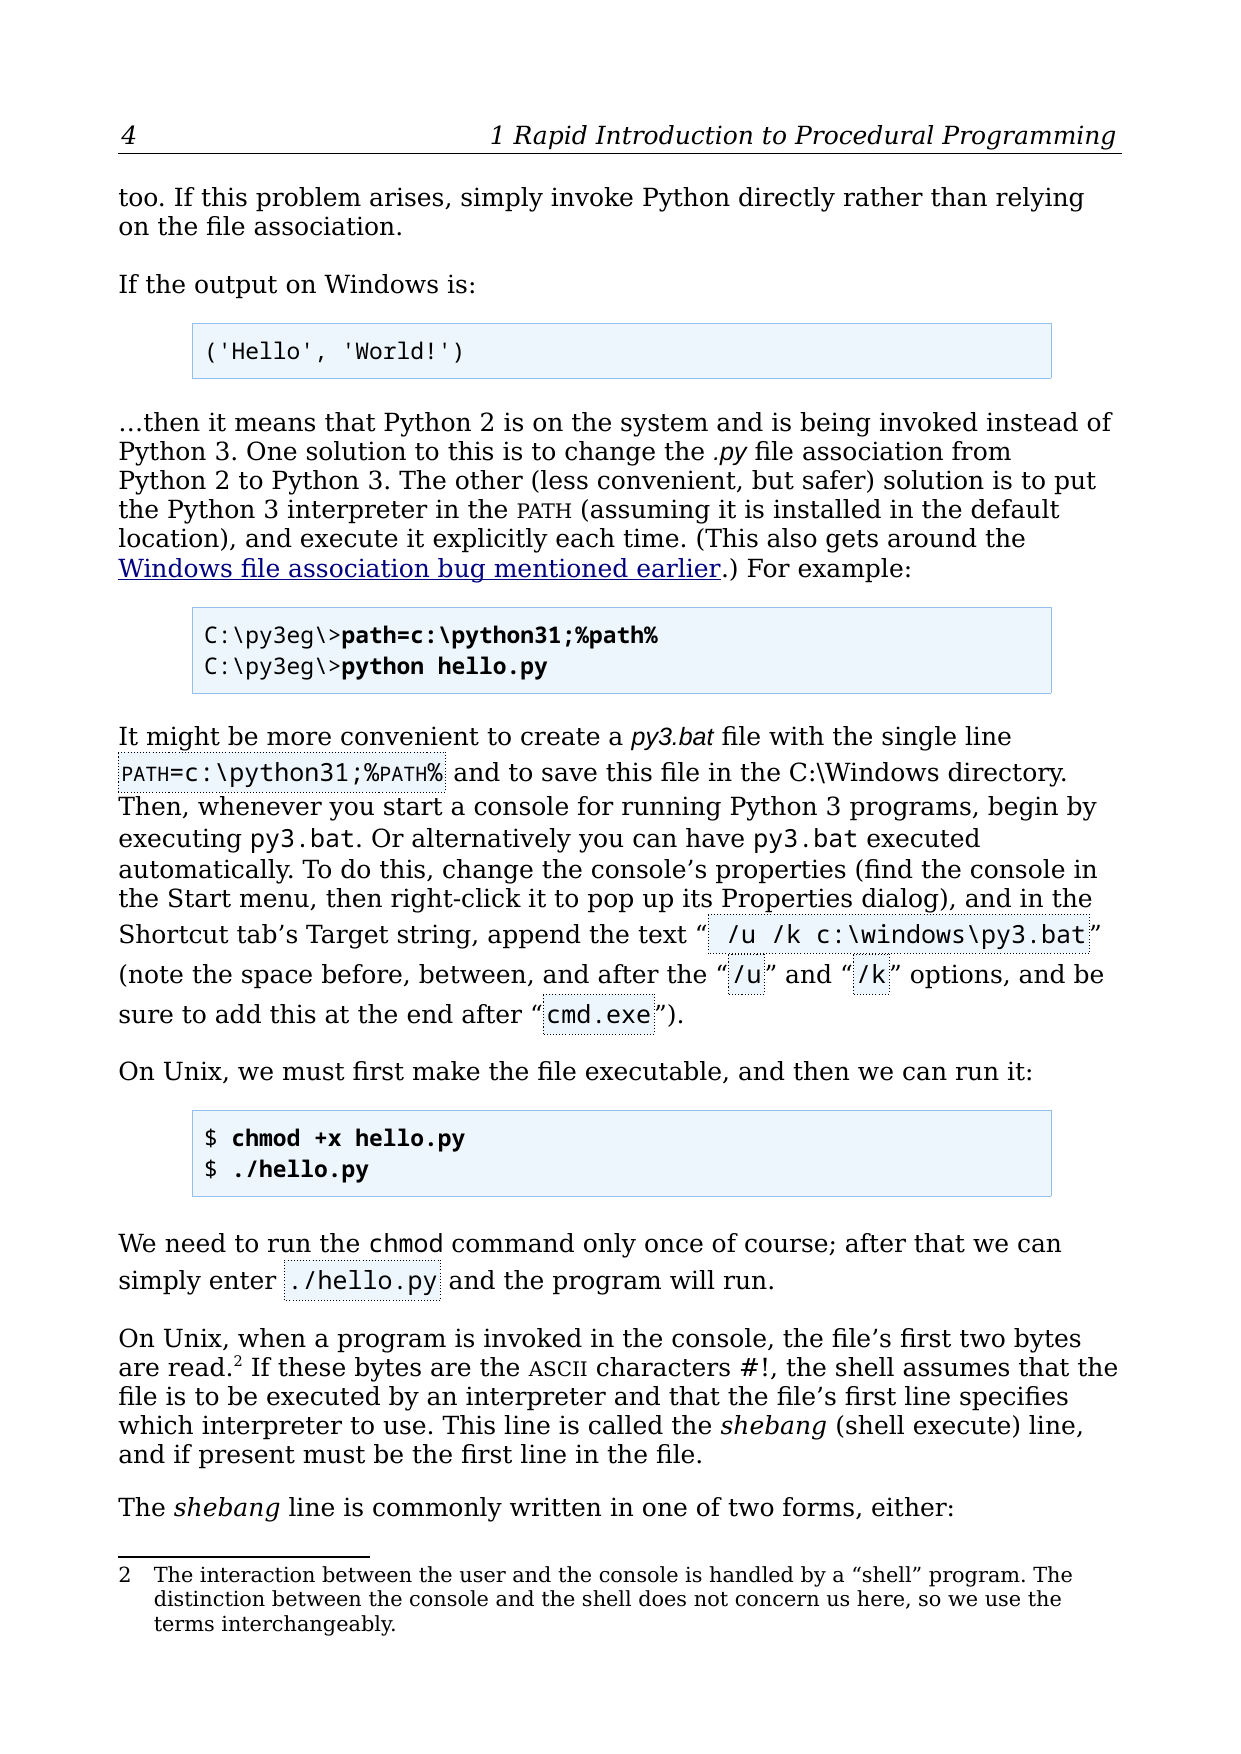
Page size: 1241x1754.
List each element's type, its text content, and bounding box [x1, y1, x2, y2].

text $ chmod +x hello.py [193, 1111, 1051, 1141]
text On Unix, we must first make the file executable, and then we can run it: [118, 1057, 1122, 1087]
text If the output on Windows is: [118, 271, 1122, 300]
text …then it means that Python 2 is on the system and is being invoked instead of Python 3. One solution to this is to change the .py file association from Python 2 to Python 3. The other (less convenient, but safer) solution is to put the Python 3 interpreter in the path (assuming it is installed in the default location), and execute it explicitly each time. (This also gets around the Windows file association bug mentioned earlier.) For example: [118, 408, 1122, 583]
text We need to run the chmod command only once of course; after that we can simply enter ./hello.py and the program will run. [118, 1226, 1122, 1300]
text C:\py3eg\>path=c:\python31;%path% [193, 608, 1051, 638]
text The interaction between the user and the console is handled by a “shell” program. The distinction between the console and the shell does not concern us here, so we use the terms interchangeably. [118, 1563, 1122, 1636]
text C:\py3eg\>python hello.py [193, 638, 1051, 693]
text The shebang line is commonly written in one of two forms, either: [118, 1493, 1122, 1522]
text too. If this problem arises, simply invoke Python directly rather than relying on the file association. [118, 183, 1122, 241]
text It might be more convenient to create a py3.bat file with the single line path=c:\python31;%path% and to save this file in the C:\Windows directory. Then, whenever you start a console for running Python 3 programs, begin by executing py3.bat. Or alternatively you can have py3.bat executed automatically. To do this, change the console’s properties (find the console in the Start menu, then right-click it to pop up its Properties dialog), and in the Shortcut tab’s Target string, append the text “ /u /k c:\windows\py3.bat” (note the space before, between, and after the “/u” and “/k” options, and be sure to add this at the end after “cmd.exe”). [118, 722, 1122, 1034]
text On Unix, when a program is invoked in the console, the file’s first two bytes are read. If these bytes are the ascii characters #!, the shell assumes that the file is to be executed by an interpreter and that the file’s first line specifies which interpreter to use. This line is called the shebang (shell execute) line, and if present must be the first line in the file. [118, 1324, 1122, 1469]
text $ ./hello.py [193, 1141, 1051, 1196]
text ('Hello', 'World!') [193, 324, 1051, 378]
